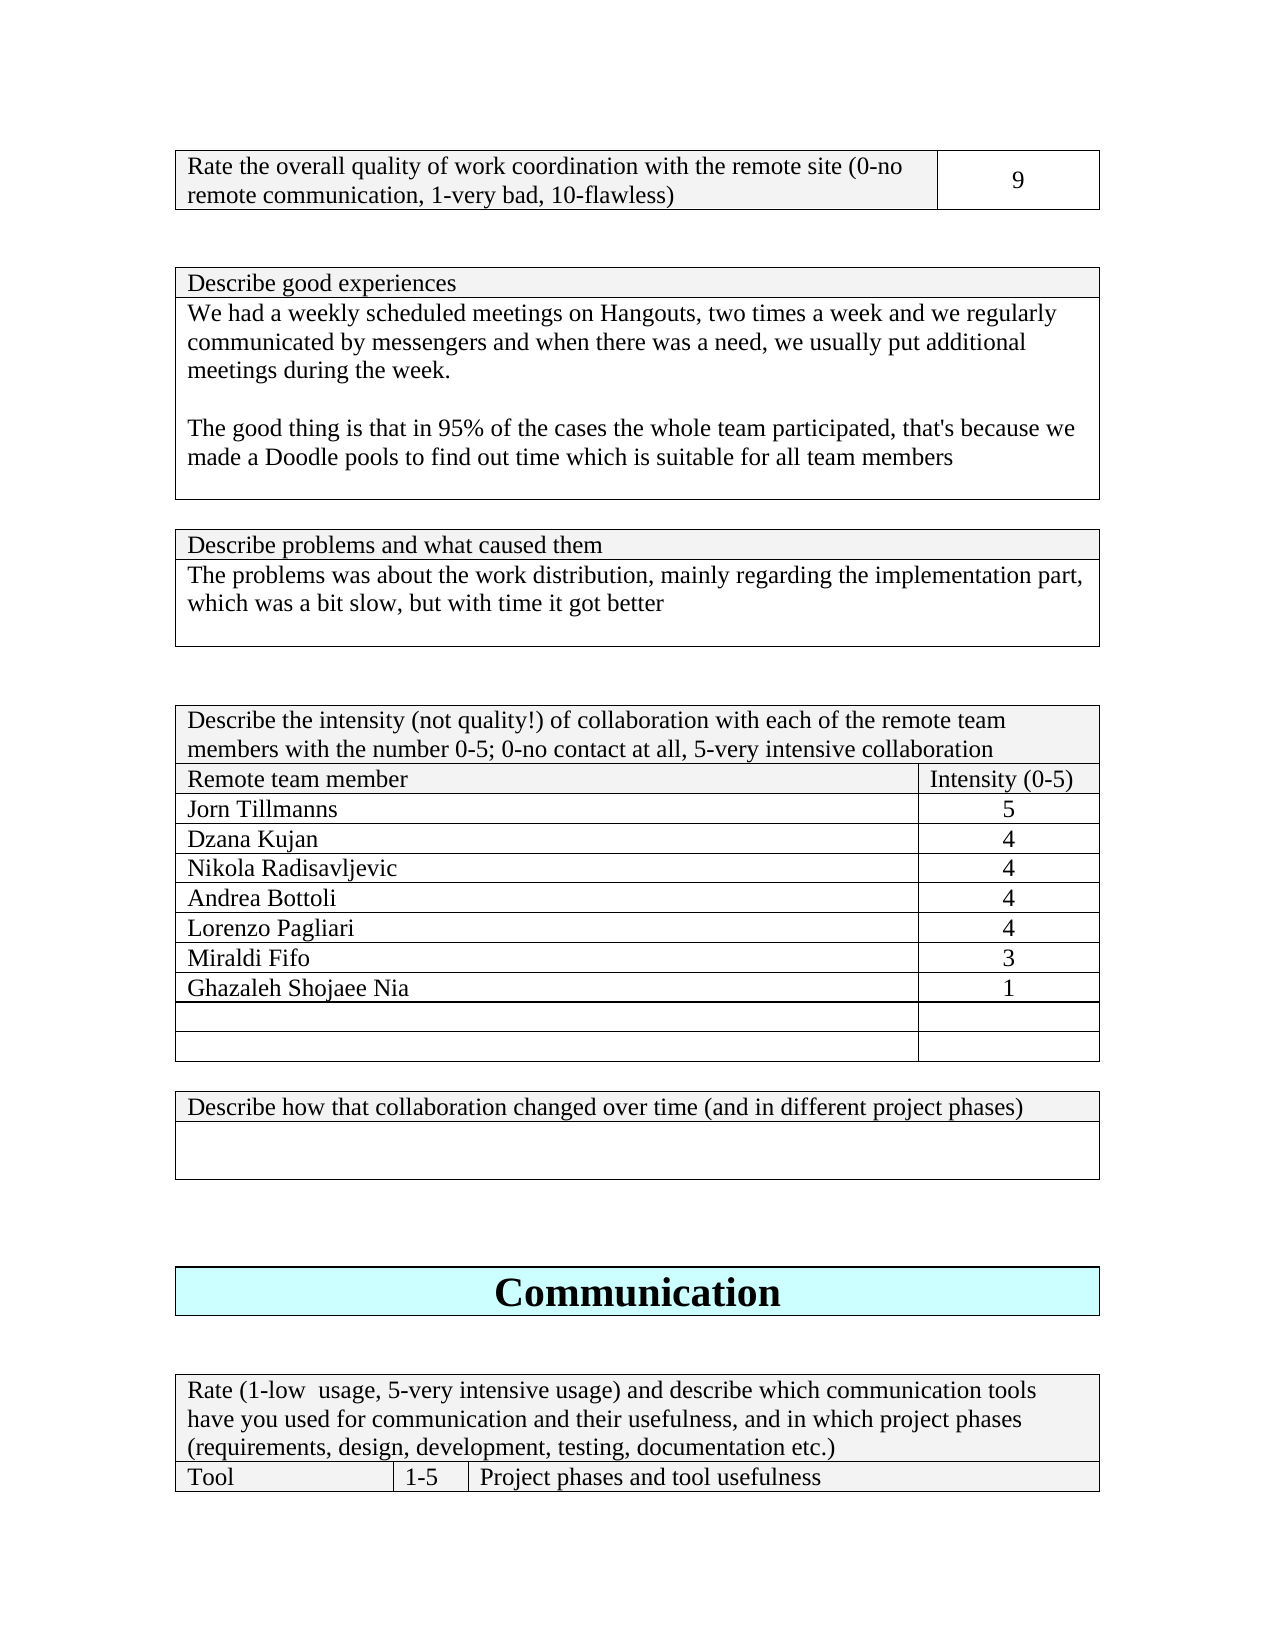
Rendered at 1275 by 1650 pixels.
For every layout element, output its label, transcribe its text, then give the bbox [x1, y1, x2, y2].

table_header Describe good experiences [176, 268, 1099, 297]
table_cell Project phases and tool usefulness [469, 1462, 1099, 1491]
table_cell Dzana Kujan [176, 824, 918, 852]
table_cell Tool [176, 1462, 393, 1491]
table_cell 4 [919, 854, 1099, 882]
table_cell [919, 1003, 1099, 1031]
table_header Rate the overall quality of work coordination with the remote site (0-no remote communication, 1-very bad, 10-flawless) [176, 151, 937, 208]
table_header Describe problems and what caused them [176, 530, 1099, 559]
table_cell [919, 1032, 1099, 1061]
table_cell 5 [919, 794, 1099, 823]
table_cell 1-5 [394, 1462, 468, 1491]
table_header Rate (1-low usage, 5-very intensive usage) and describe which communication tools have you used for communication and their usefulness, and in which project phases (requirements, design, development, testing, documentation etc.) [176, 1375, 1099, 1461]
table_cell 1 [919, 973, 1099, 1001]
table_cell Jorn Tillmanns [176, 794, 918, 823]
table_cell Lorenzo Pagliari [176, 913, 918, 942]
table_cell [176, 1122, 1099, 1179]
table_cell Remote team member [176, 764, 918, 793]
table_cell 3 [919, 943, 1099, 972]
table_cell 4 [919, 913, 1099, 942]
table_cell Andrea Bottoli [176, 883, 918, 912]
table_cell The problems was about the work distribution, mainly regarding the implementation part, which was a bit slow, but with time it got better [176, 560, 1099, 646]
table_cell 4 [919, 824, 1099, 852]
table_cell We had a weekly scheduled meetings on Hangouts, two times a week and we regularly communicated by messengers and when there was a need, we usually put additional meetings during the week. The good thing is that in 95% of the cases the whole team participated, that's because we made a Doodle pools to find out time which is suitable for all team members [176, 298, 1099, 499]
table_header Communication [176, 1268, 1099, 1315]
table_header Describe how that collaboration changed over time (and in different project phases) [176, 1092, 1099, 1121]
table_cell Ghazaleh Shojaee Nia [176, 973, 918, 1001]
table_header 9 [938, 151, 1099, 208]
table_cell [176, 1003, 918, 1031]
table_cell Nikola Radisavljevic [176, 854, 918, 882]
table_cell Intensity (0-5) [919, 764, 1099, 793]
table_cell 4 [919, 883, 1099, 912]
table_header Describe the intensity (not quality!) of collaboration with each of the remote team members with the number 0-5; 0-no contact at all, 5-very intensive collaboration [176, 706, 1099, 763]
table_cell [176, 1032, 918, 1061]
table_cell Miraldi Fifo [176, 943, 918, 972]
